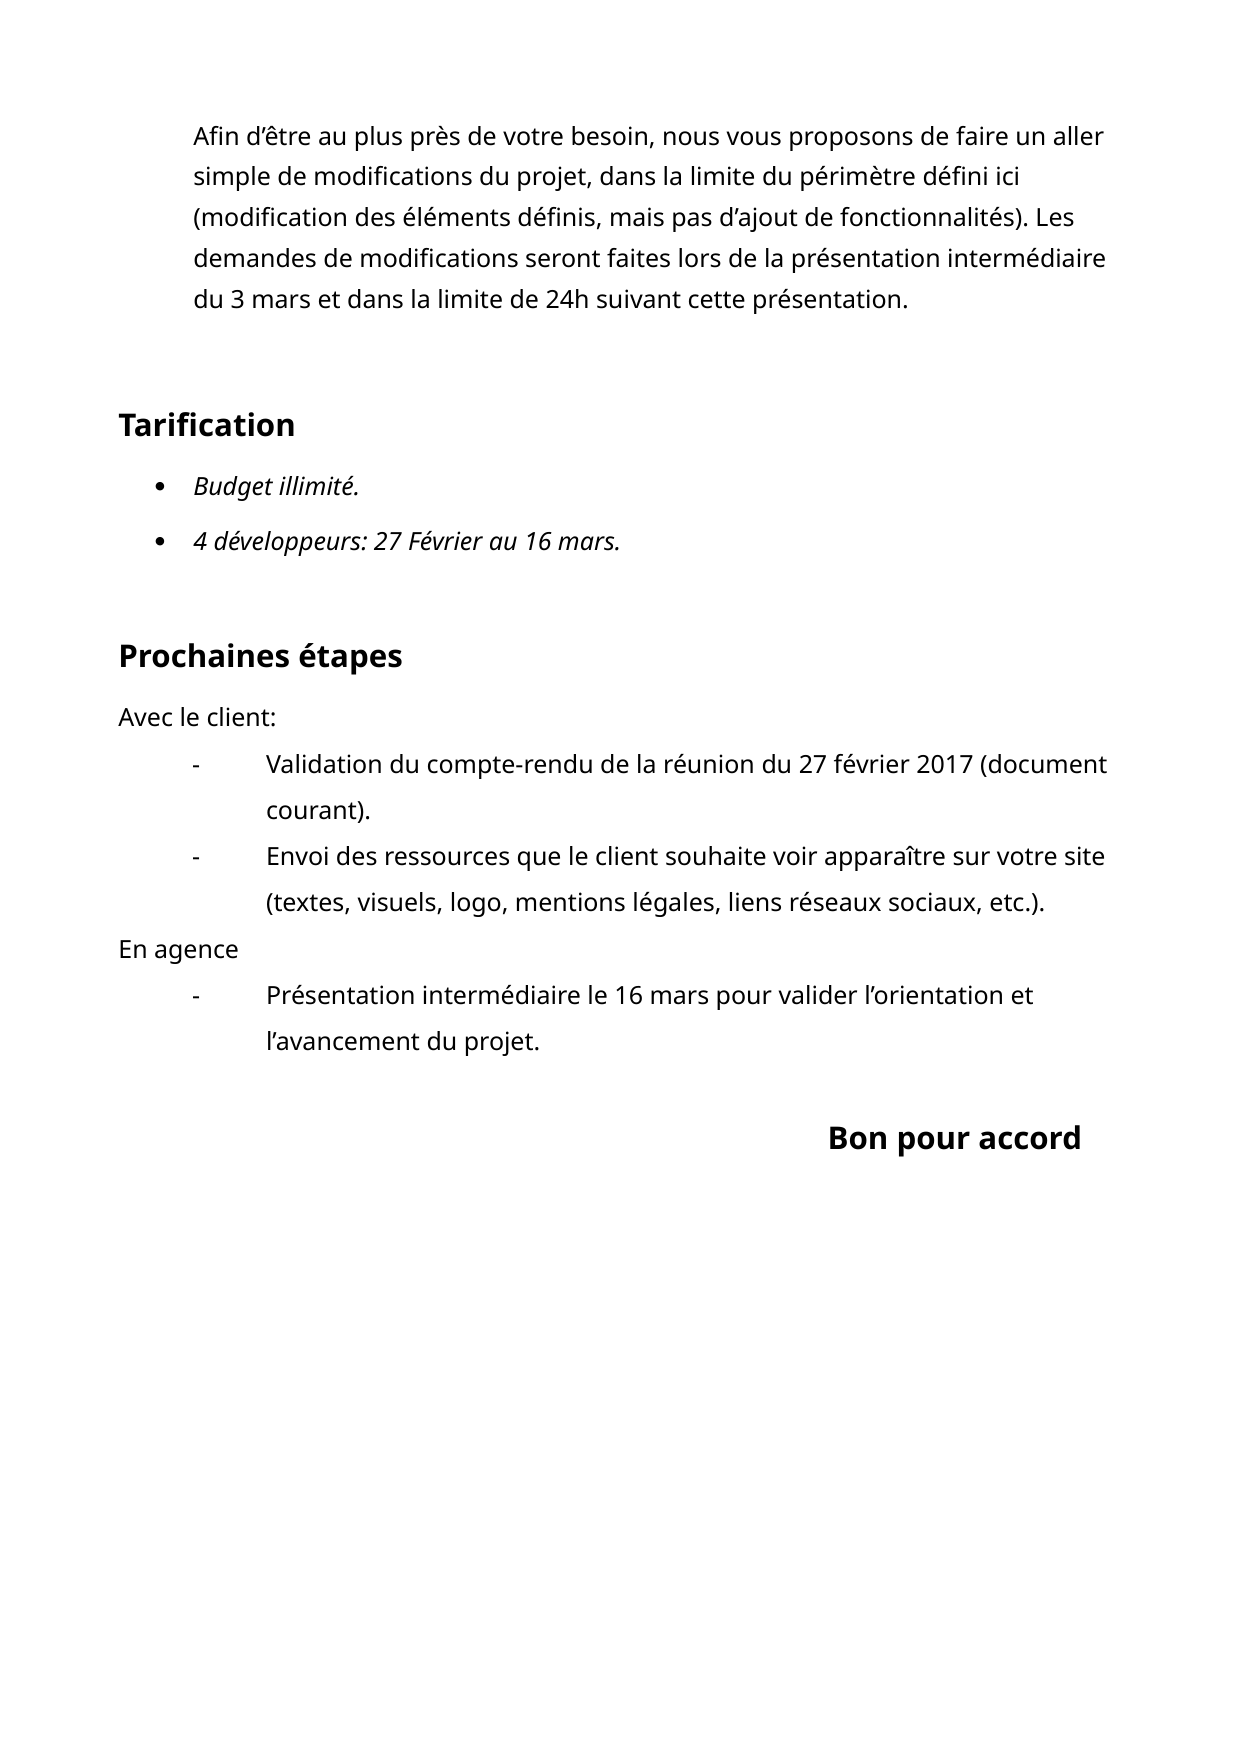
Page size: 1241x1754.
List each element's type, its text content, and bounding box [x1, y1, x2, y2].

list Budget illimité. [156, 468, 1122, 502]
list 4 développeurs: 27 Février au 16 mars. [156, 523, 1122, 558]
list Avec le client: [118, 700, 1122, 734]
text Afin d’être au plus près de votre besoin, nous vous proposons de faire un aller simple de modifications du projet, dans la limite du périmètre défini ici (modification des éléments définis, mais pas d’ajout de fonctionnalités). Les demandes de modifications seront faites lors de la présentation intermédiaire du 3 mars et dans la limite de 24h suivant cette présentation. [193, 118, 1122, 316]
text - Présentation intermédiaire le 16 mars pour valider l’orientation et l’avancement du projet. [192, 977, 1122, 1058]
text Prochaines étapes [118, 634, 1122, 677]
list En agence [118, 931, 1122, 965]
list - Validation du compte-rendu de la réunion du 27 février 2017 (document courant). [162, 746, 1122, 827]
text Bon pour accord [118, 1116, 1122, 1159]
text Tarification [118, 402, 1122, 445]
text - Envoi des ressources que le client souhaite voir apparaître sur votre site (textes, visuels, logo, mentions légales, liens réseaux sociaux, etc.). [192, 839, 1122, 919]
